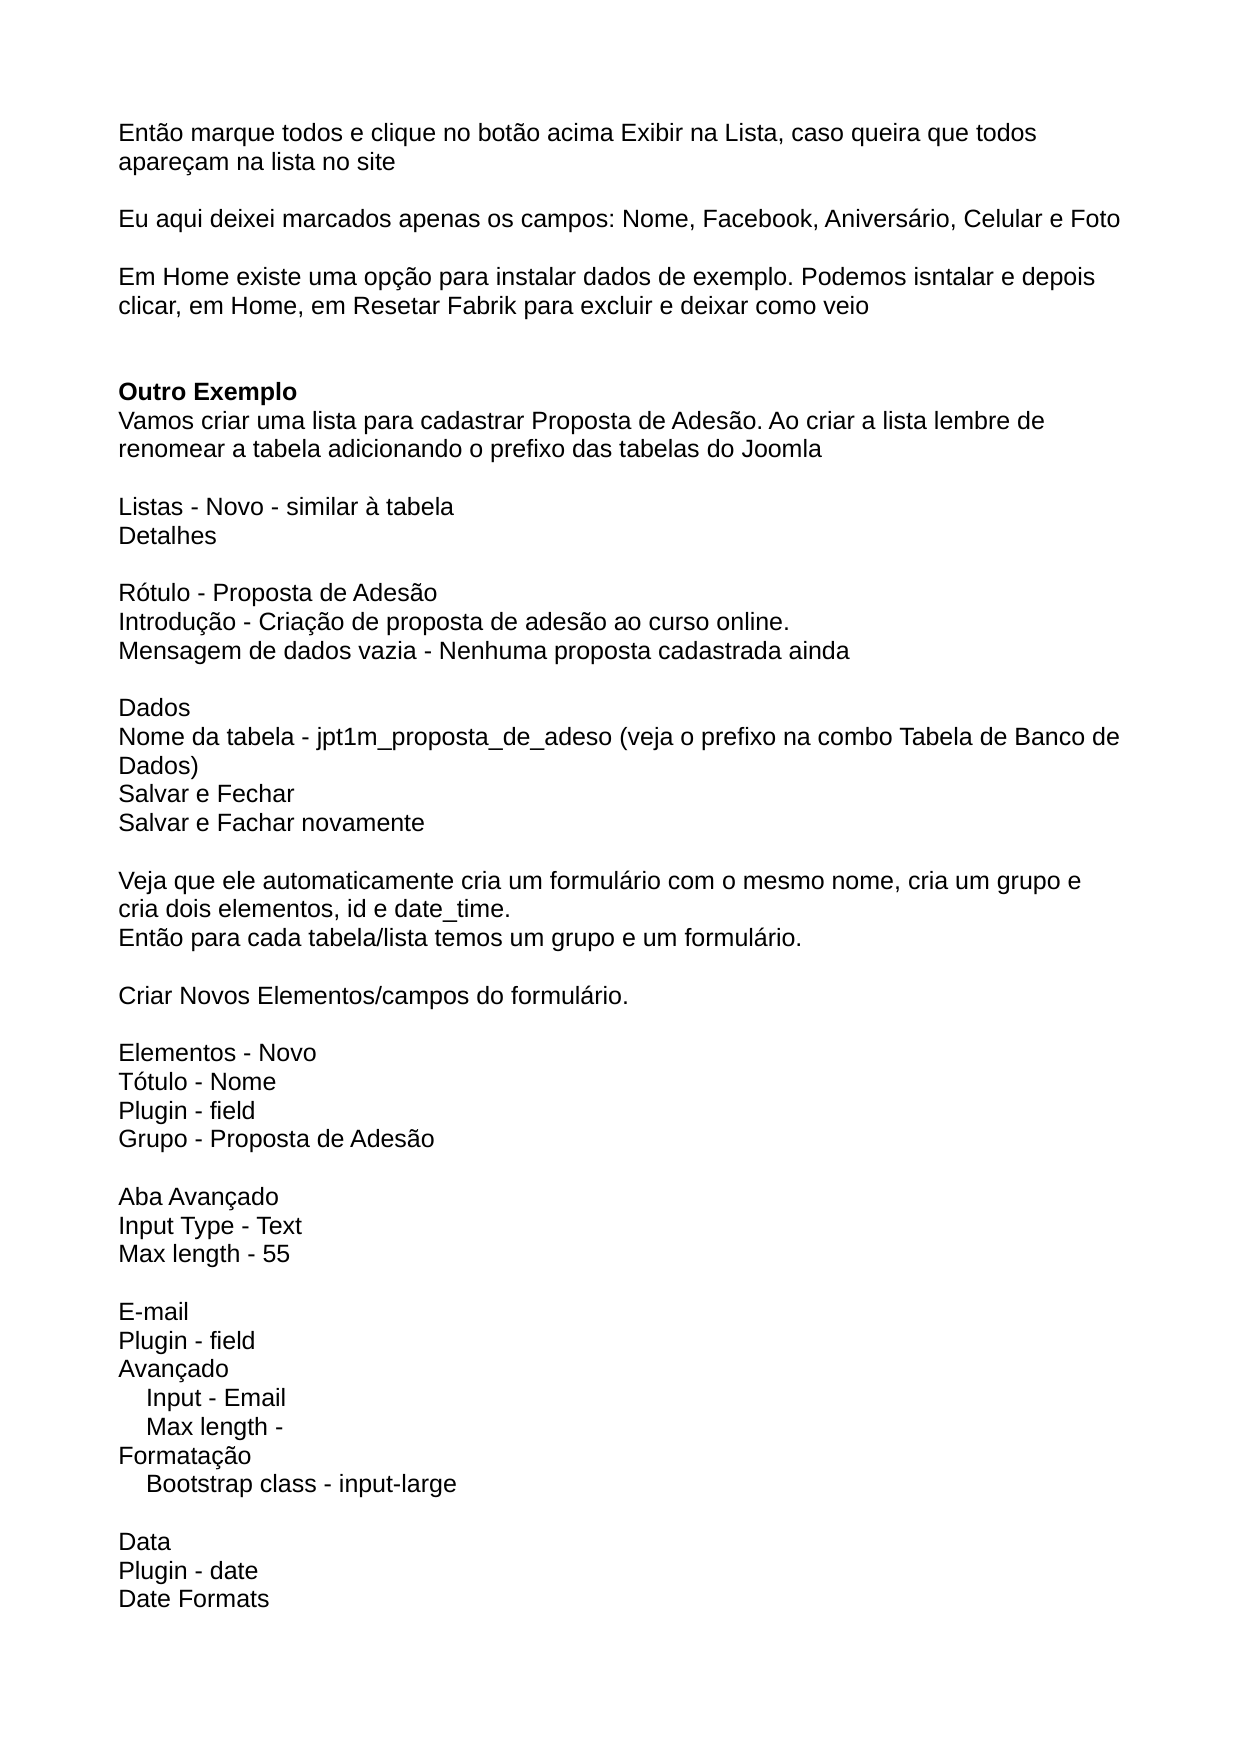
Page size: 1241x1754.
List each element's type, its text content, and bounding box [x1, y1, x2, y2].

text Listas - Novo - similar à tabela [118, 492, 1122, 521]
text Plugin - field [118, 1096, 1122, 1124]
text Plugin - date [118, 1556, 1122, 1584]
text Avançado [118, 1354, 1122, 1383]
text E-mail [118, 1297, 1122, 1326]
text Plugin - field [118, 1326, 1122, 1354]
text Então para cada tabela/lista temos um grupo e um formulário. [118, 923, 1122, 952]
text Salvar e Fachar novamente [118, 808, 1122, 837]
text Input - Email [118, 1383, 1122, 1412]
text Input Type - Text [118, 1211, 1122, 1239]
text Nome da tabela - jpt1m_proposta_de_adeso (veja o prefixo na combo Tabela de Banco de Dados) [118, 722, 1122, 779]
text Então marque todos e clique no botão acima Exibir na Lista, caso queira que todos apareçam na lista no site [118, 118, 1122, 176]
text Em Home existe uma opção para instalar dados de exemplo. Podemos isntalar e depois clicar, em Home, em Resetar Fabrik para excluir e deixar como veio [118, 262, 1122, 319]
text Date Formats [118, 1584, 1122, 1613]
text Rótulo - Proposta de Adesão [118, 578, 1122, 607]
text Detalhes [118, 521, 1122, 549]
text Salvar e Fechar [118, 779, 1122, 808]
text Dados [118, 693, 1122, 722]
text Veja que ele automaticamente cria um formulário com o mesmo nome, cria um grupo e cria dois elementos, id e date_time. [118, 866, 1122, 923]
text Aba Avançado [118, 1182, 1122, 1211]
text Max length - [118, 1412, 1122, 1441]
text Data [118, 1527, 1122, 1556]
text Bootstrap class - input-large [118, 1469, 1122, 1498]
text Vamos criar uma lista para cadastrar Proposta de Adesão. Ao criar a lista lembre de renomear a tabela adicionando o prefixo das tabelas do Joomla [118, 406, 1122, 463]
text Introdução - Criação de proposta de adesão ao curso online. [118, 607, 1122, 636]
text Eu aqui deixei marcados apenas os campos: Nome, Facebook, Aniversário, Celular e Foto [118, 204, 1122, 233]
text Formatação [118, 1441, 1122, 1469]
text Grupo - Proposta de Adesão [118, 1124, 1122, 1153]
text Tótulo - Nome [118, 1067, 1122, 1096]
text Mensagem de dados vazia - Nenhuma proposta cadastrada ainda [118, 636, 1122, 664]
text Max length - 55 [118, 1239, 1122, 1268]
text Criar Novos Elementos/campos do formulário. [118, 981, 1122, 1009]
text Elementos - Novo [118, 1038, 1122, 1067]
text Outro Exemplo [118, 377, 1122, 406]
